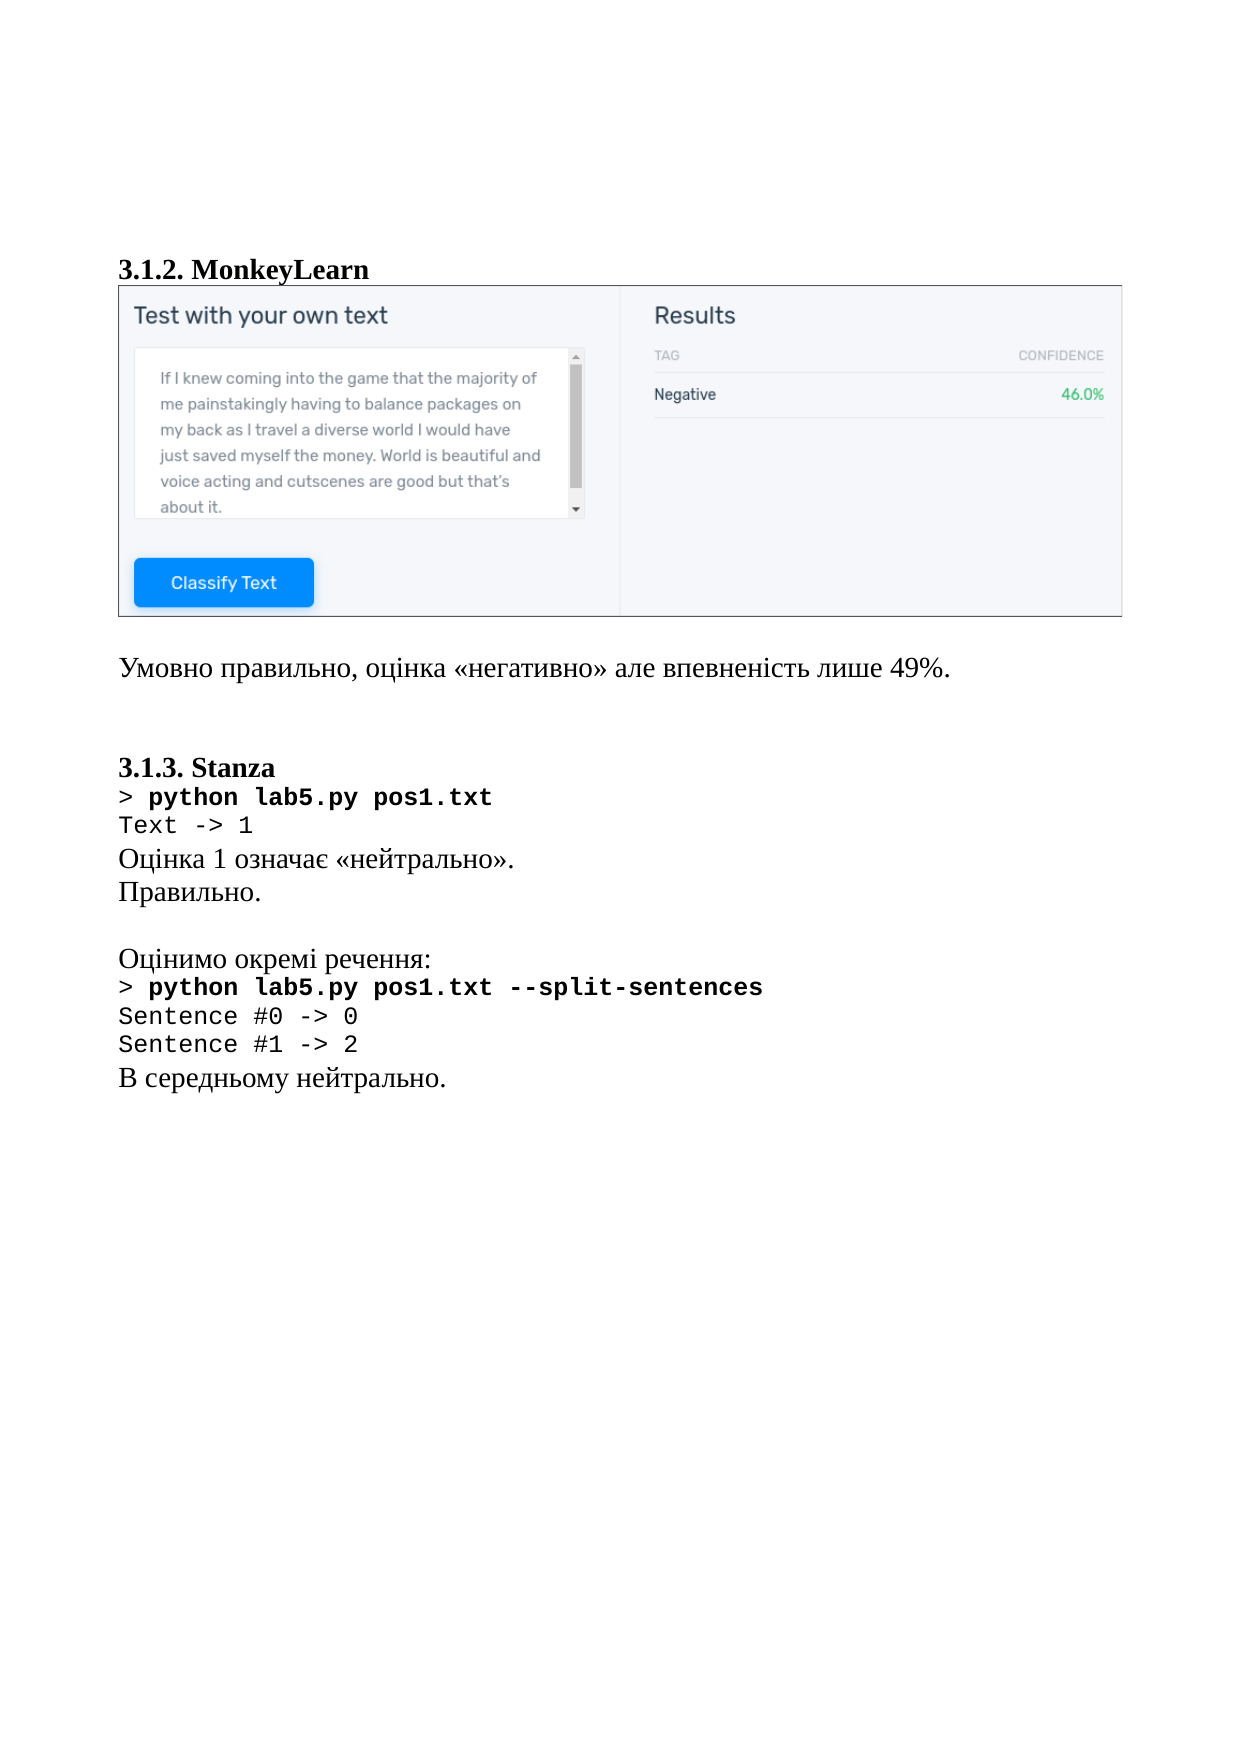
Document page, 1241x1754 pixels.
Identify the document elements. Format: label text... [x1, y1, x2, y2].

text 3.1.3. Stanza [118, 751, 1122, 784]
text В середньому нейтрально. [118, 1060, 1122, 1093]
text Оцінимо окремі речення: [118, 941, 1122, 975]
text 3.1.2. MonkeyLearn [118, 252, 1122, 285]
text Sentence #1 -> 2 [118, 1032, 1122, 1060]
text Правильно. [118, 874, 1122, 908]
text Sentence #0 -> 0 [118, 1003, 1122, 1032]
picture [118, 285, 1123, 617]
text > python lab5.py pos1.txt [118, 784, 1122, 812]
text Умовно правильно, оцінка «негативно» але впевненість лише 49%. [118, 650, 1122, 683]
text Оцінка 1 означає «нейтрально». [118, 841, 1122, 874]
text Text -> 1 [118, 812, 1122, 841]
text > python lab5.py pos1.txt --split-sentences [118, 975, 1122, 1003]
